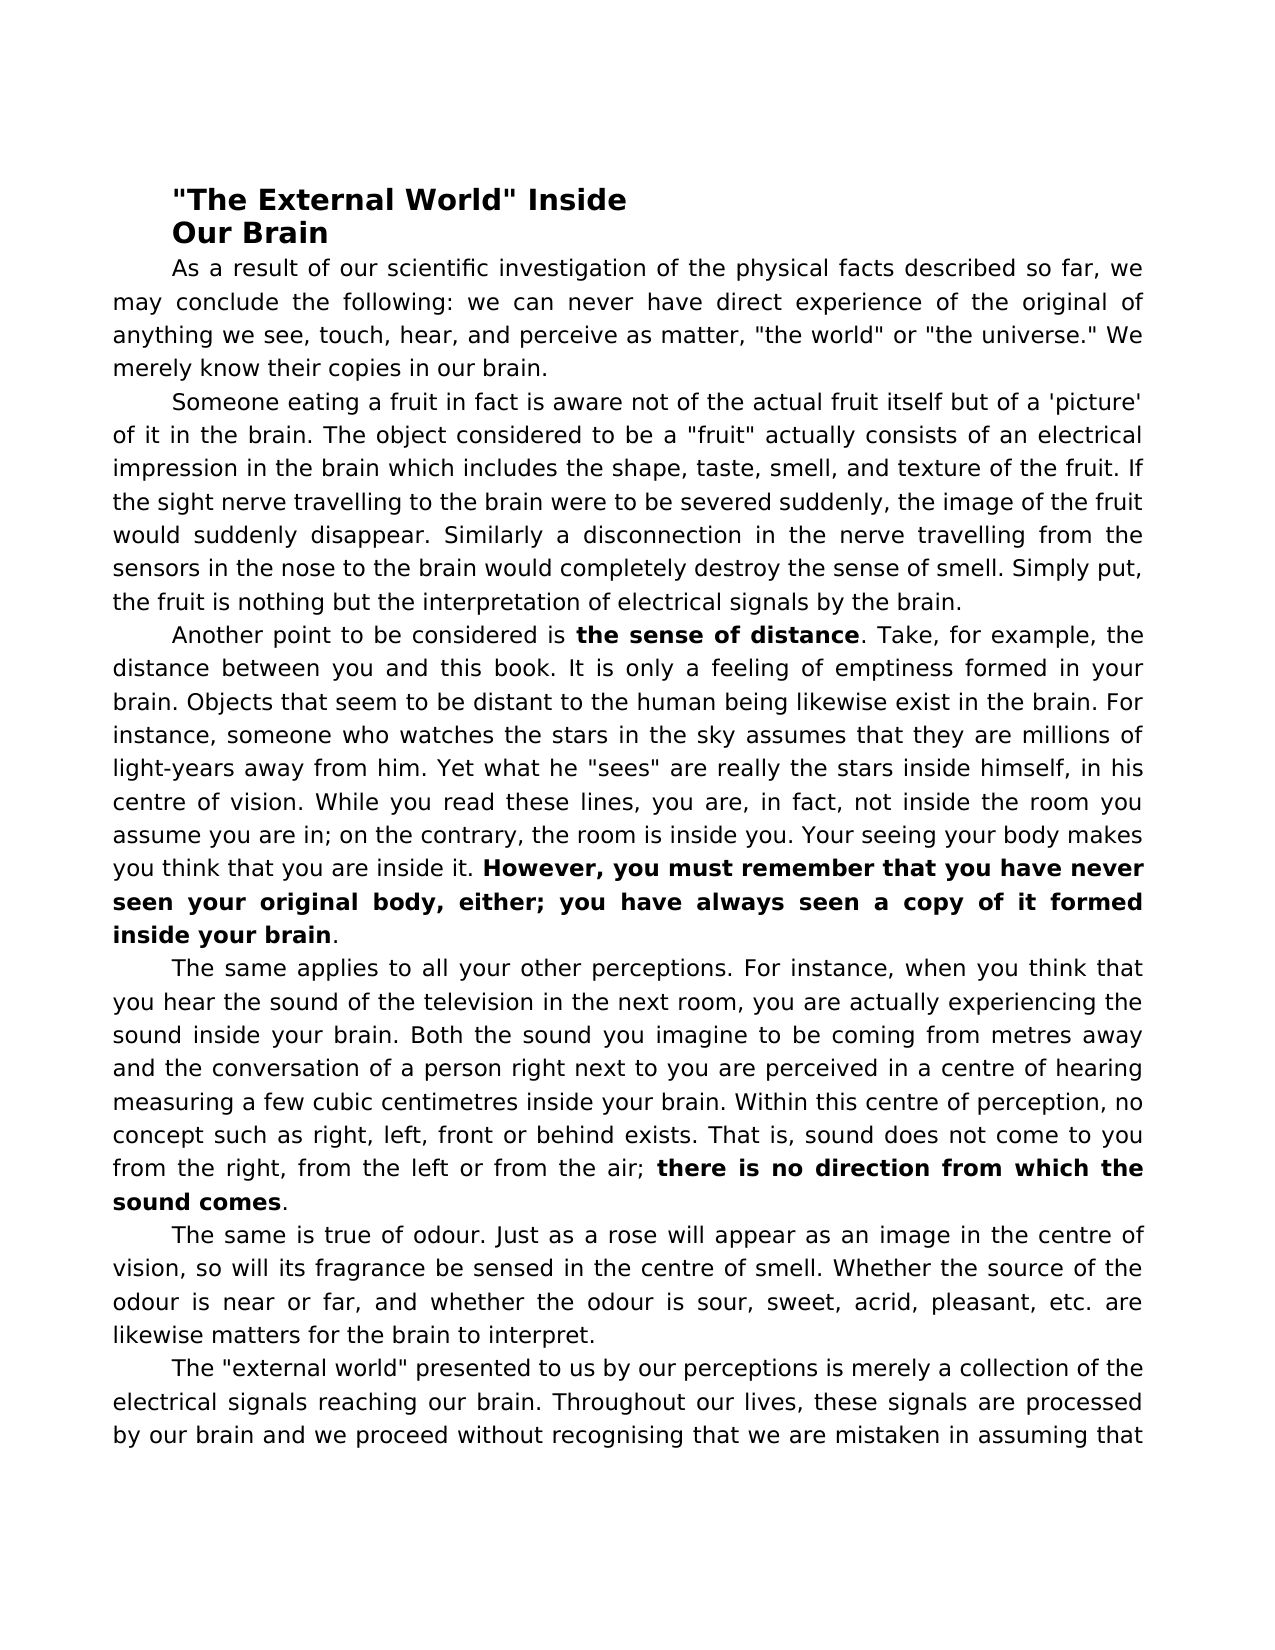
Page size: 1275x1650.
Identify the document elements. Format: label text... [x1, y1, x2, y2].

text As a result of our scientific investigation of the physical facts described so far, we may conclude the following: we can never have direct experience of the original of anything we see, touch, hear, and perceive as matter, "the world" or "the universe." We merely know their copies in our brain. [112, 250, 1145, 383]
text "The External World" Inside [112, 183, 1145, 217]
text Another point to be considered is the sense of distance. Take, for example, the distance between you and this book. It is only a feeling of emptiness formed in your brain. Objects that seem to be distant to the human being likewise exist in the brain. For instance, someone who watches the stars in the sky assumes that they are millions of light-years away from him. Yet what he "sees" are really the stars inside himself, in his centre of vision. While you read these lines, you are, in fact, not inside the room you assume you are in; on the contrary, the room is inside you. Your seeing your body makes you think that you are inside it. However, you must remember that you have never seen your original body, either; you have always seen a copy of it formed inside your brain. [112, 617, 1145, 950]
text The same is true of odour. Just as a rose will appear as an image in the centre of vision, so will its fragrance be sensed in the centre of smell. Whether the source of the odour is near or far, and whether the odour is sour, sweet, acrid, pleasant, etc. are likewise matters for the brain to interpret. [112, 1217, 1145, 1350]
text The "external world" presented to us by our perceptions is merely a collection of the electrical signals reaching our brain. Throughout our lives, these signals are processed by our brain and we proceed without recognising that we are mistaken in assuming that [112, 1350, 1145, 1450]
text The same applies to all your other perceptions. For instance, when you think that you hear the sound of the television in the next room, you are actually experiencing the sound inside your brain. Both the sound you imagine to be coming from metres away and the conversation of a person right next to you are perceived in a centre of hearing measuring a few cubic centimetres inside your brain. Within this centre of perception, no concept such as right, left, front or behind exists. That is, sound does not come to you from the right, from the left or from the air; there is no direction from which the sound comes. [112, 950, 1145, 1217]
text Someone eating a fruit in fact is aware not of the actual fruit itself but of a 'picture' of it in the brain. The object considered to be a "fruit" actually consists of an electrical impression in the brain which includes the shape, taste, smell, and texture of the fruit. If the sight nerve travelling to the brain were to be severed suddenly, the image of the fruit would suddenly disappear. Similarly a disconnection in the nerve travelling from the sensors in the nose to the brain would completely destroy the sense of smell. Simply put, the fruit is nothing but the interpretation of electrical signals by the brain. [112, 383, 1145, 617]
text Our Brain [112, 217, 1145, 250]
